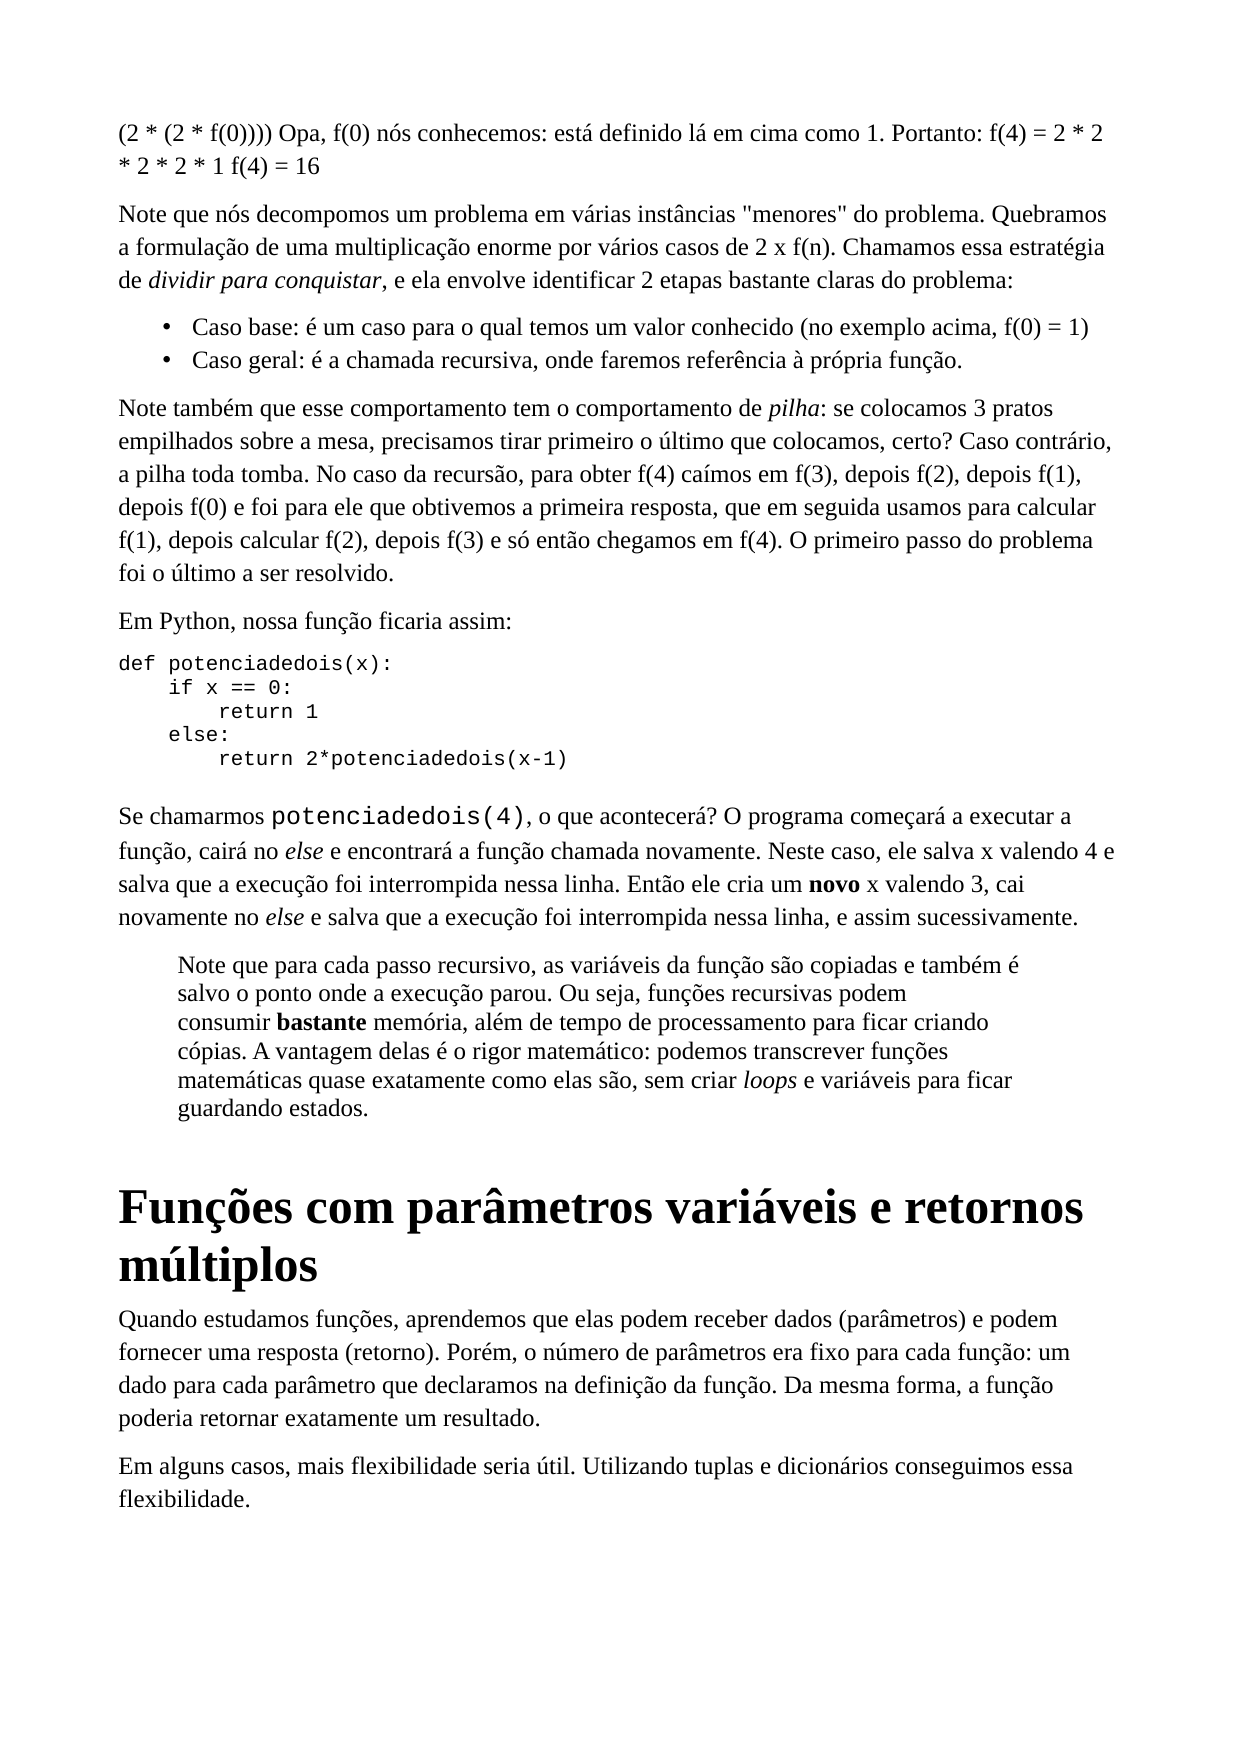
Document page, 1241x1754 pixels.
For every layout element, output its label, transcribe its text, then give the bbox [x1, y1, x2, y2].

list Caso base: é um caso para o qual temos um valor conhecido (no exemplo acima, f(0) = 1) [162, 312, 1122, 341]
text return 1 [118, 701, 1122, 724]
text Note que para cada passo recursivo, as variáveis da função são copiadas e também é salvo o ponto onde a execução parou. Ou seja, funções recursivas podem consumir bastante memória, além de tempo de processamento para ficar criando cópias. A vantagem delas é o rigor matemático: podemos transcrever funções matemáticas quase exatamente como elas são, sem criar loops e variáveis para ficar guardando estados. [177, 950, 1063, 1122]
text Se chamarmos potenciadedois(4), o que acontecerá? O programa começará a executar a função, cairá no else e encontrará a função chamada novamente. Neste caso, ele salva x valendo 4 e salva que a execução foi interrompida nessa linha. Então ele cria um novo x valendo 3, cai novamente no else e salva que a execução foi interrompida nessa linha, e assim sucessivamente. [118, 801, 1122, 931]
text Em Python, nossa função ficaria assim: [118, 606, 1122, 634]
text (2 * (2 * f(0)))) Opa, f(0) nós conhecemos: está definido lá em cima como 1. Portanto: f(4) = 2 * 2 * 2 * 2 * 1 f(4) = 16 [118, 118, 1122, 180]
text Note que nós decompomos um problema em várias instâncias "menores" do problema. Quebramos a formulação de uma multiplicação enorme por vários casos de 2 x f(n). Chamamos essa estratégia de dividir para conquistar, e ela envolve identificar 2 etapas bastante claras do problema: [118, 199, 1122, 293]
text def potenciadedois(x): [118, 653, 1122, 677]
text Note também que esse comportamento tem o comportamento de pilha: se colocamos 3 pratos empilhados sobre a mesa, precisamos tirar primeiro o último que colocamos, certo? Caso contrário, a pilha toda tomba. No caso da recursão, para obter f(4) caímos em f(3), depois f(2), depois f(1), depois f(0) e foi para ele que obtivemos a primeira resposta, que em seguida usamos para calcular f(1), depois calcular f(2), depois f(3) e só então chegamos em f(4). O primeiro passo do problema foi o último a ser resolvido. [118, 393, 1122, 587]
text return 2*potenciadedois(x-1) [118, 748, 1122, 772]
text Em alguns casos, mais flexibilidade seria útil. Utilizando tuplas e dicionários conseguimos essa flexibilidade. [118, 1451, 1122, 1513]
text if x == 0: [118, 677, 1122, 701]
text else: [118, 724, 1122, 748]
text Quando estudamos funções, aprendemos que elas podem receber dados (parâmetros) e podem fornecer uma resposta (retorno). Porém, o número de parâmetros era fixo para cada função: um dado para cada parâmetro que declaramos na definição da função. Da mesma forma, a função poderia retornar exatamente um resultado. [118, 1304, 1122, 1432]
subtitle Funções com parâmetros variáveis e retornos múltiplos [118, 1177, 1122, 1292]
list Caso geral: é a chamada recursiva, onde faremos referência à própria função. [162, 345, 1122, 374]
